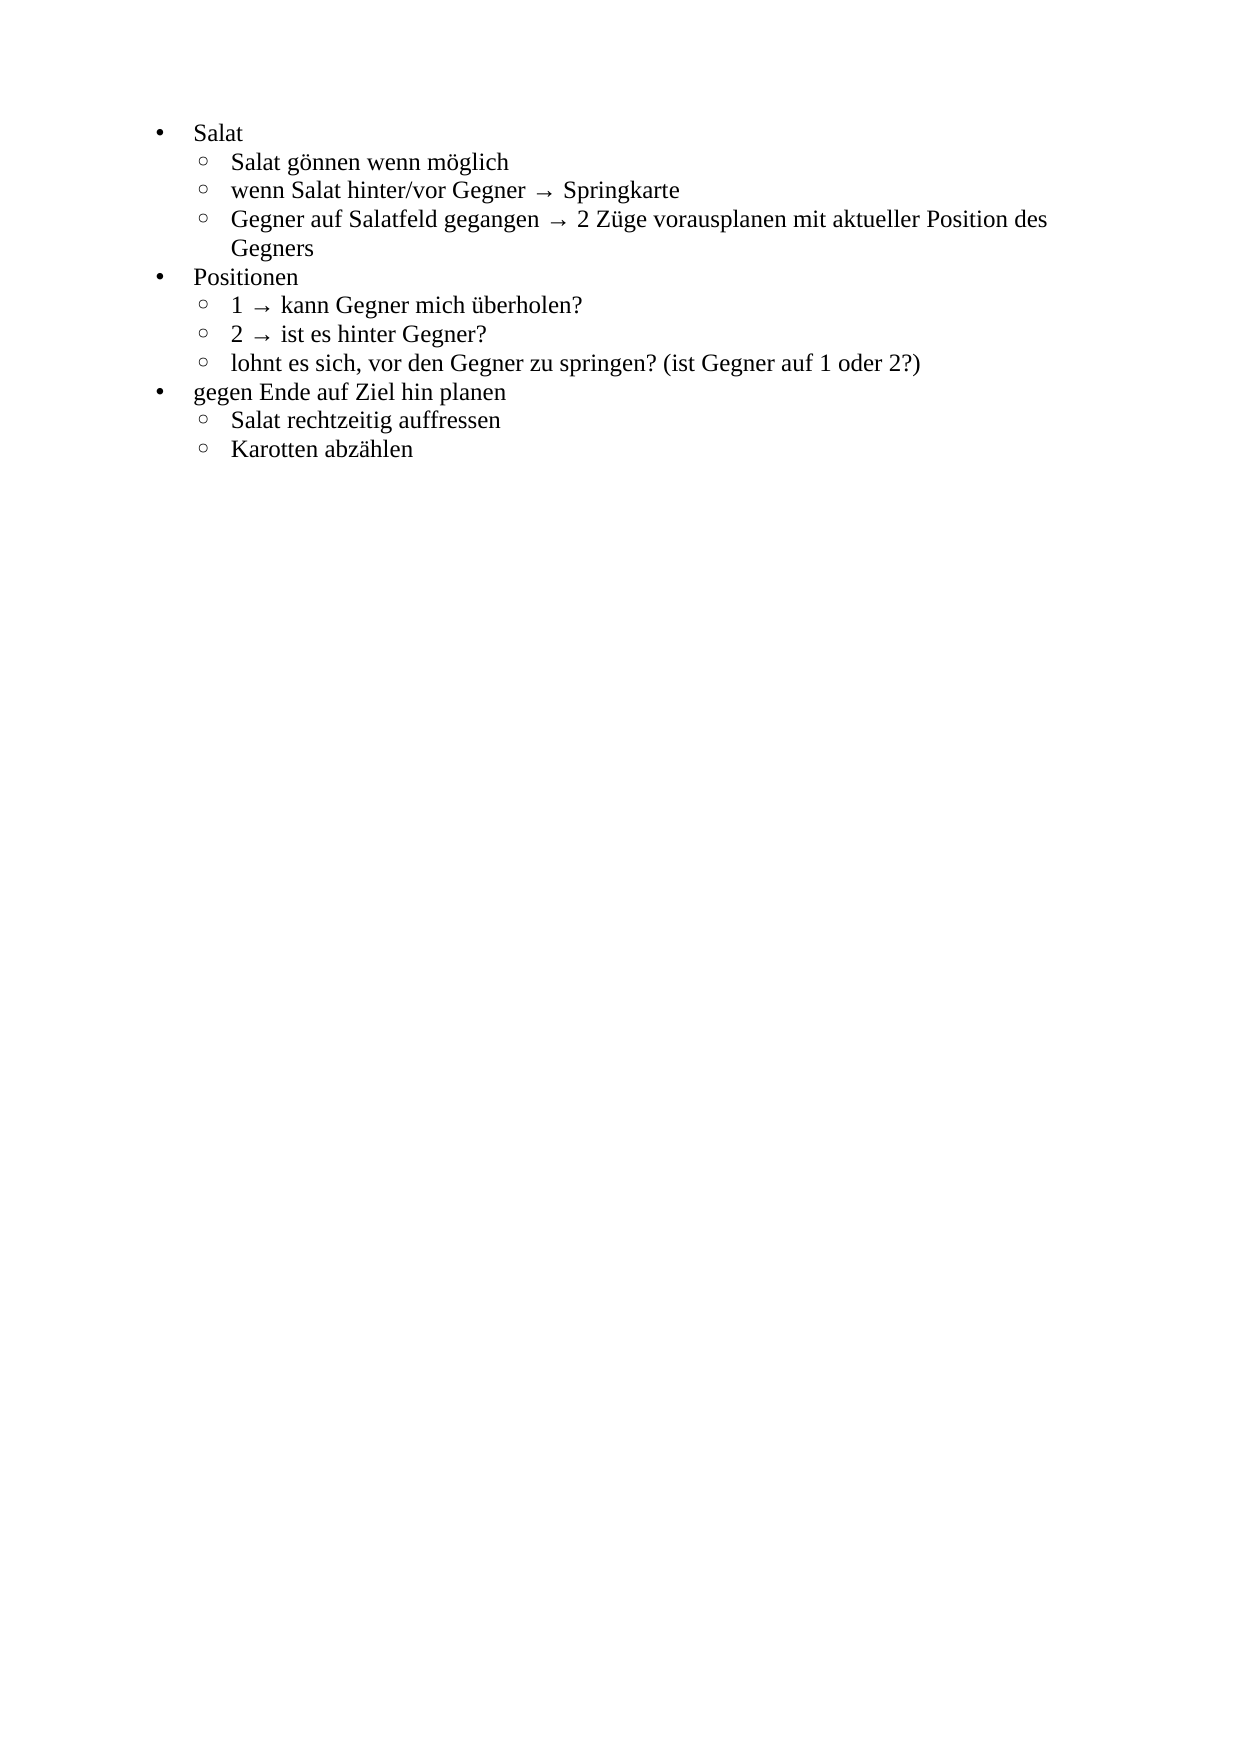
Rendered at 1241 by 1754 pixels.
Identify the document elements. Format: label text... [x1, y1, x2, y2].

list lohnt es sich, vor den Gegner zu springen? (ist Gegner auf 1 oder 2?) [193, 348, 1128, 377]
list Salat gönnen wenn möglich [193, 147, 1128, 176]
list Salat rechtzeitig auffressen [193, 406, 1128, 434]
list Positionen [156, 262, 1128, 291]
list 1 → kann Gegner mich überholen? [193, 291, 1128, 319]
list Gegner auf Salatfeld gegangen → 2 Züge vorausplanen mit aktueller Position des Gegners [193, 204, 1128, 262]
list 2 → ist es hinter Gegner? [193, 319, 1128, 348]
list wenn Salat hinter/vor Gegner → Springkarte [193, 176, 1128, 204]
list Karotten abzählen [193, 434, 1128, 463]
list Salat [156, 118, 1128, 147]
list gegen Ende auf Ziel hin planen [156, 377, 1128, 406]
